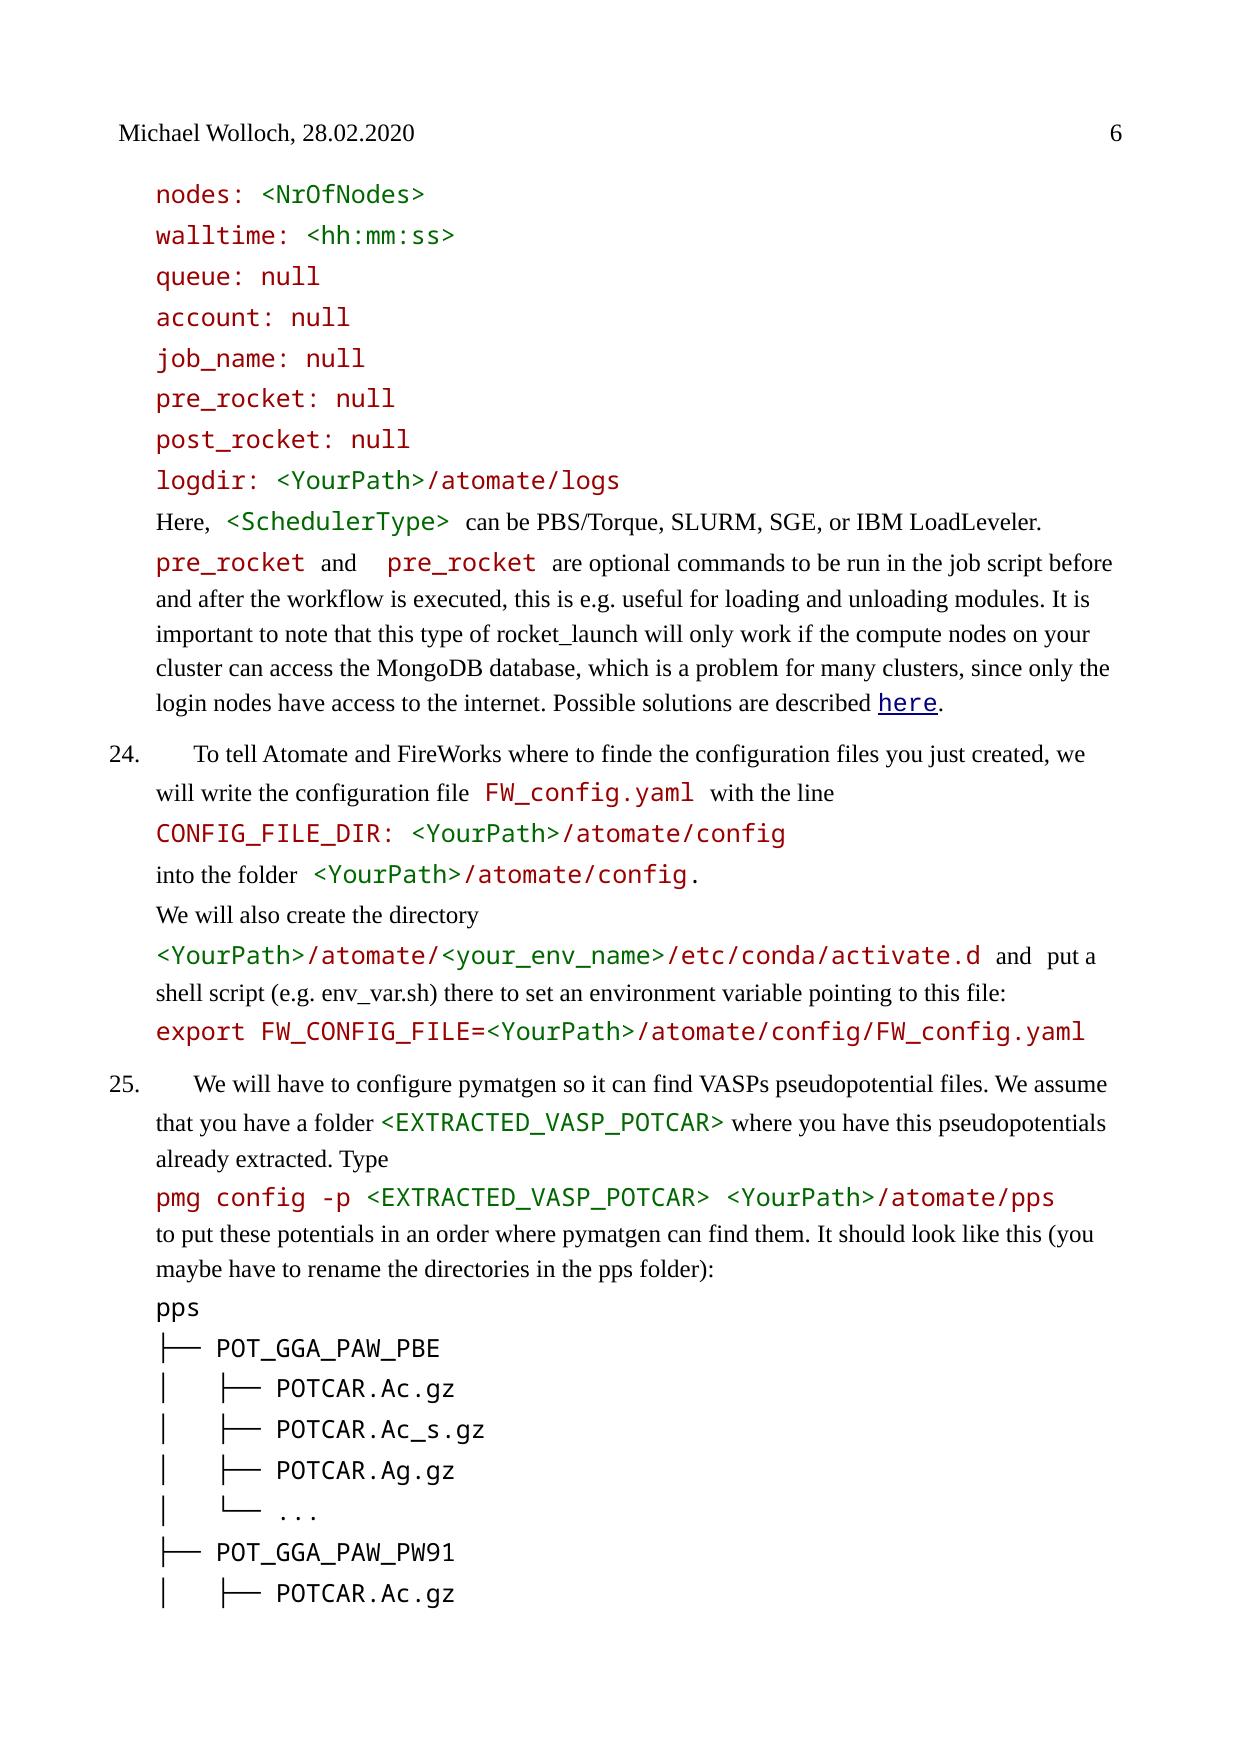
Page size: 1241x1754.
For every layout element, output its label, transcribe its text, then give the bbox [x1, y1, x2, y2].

list nodes: <NrOfNodes> walltime: <hh:mm:ss> queue: null account: null job_name: null pre_rocket: null post_rocket: null logdir: <YourPath>/atomate/logs Here, <SchedulerType> can be PBS/Torque, SLURM, SGE, or IBM LoadLeveler. pre_rocket and pre_rocket are optional commands to be run in the job script before and after the workflow is executed, this is e.g. useful for loading and unloading modules. It is important to note that this type of rocket_launch will only work if the compute nodes on your cluster can access the MongoDB database, which is a problem for many clusters, since only the login nodes have access to the internet. Possible solutions are described here. [109, 177, 1122, 718]
list We will have to configure pymatgen so it can find VASPs pseudopotential files. We assume that you have a folder <EXTRACTED_VASP_POTCAR> where you have this pseudopotentials already extracted. Type pmg config -p <EXTRACTED_VASP_POTCAR> <YourPath>/atomate/pps to put these potentials in an order where pymatgen can find them. It should look like this (you maybe have to rename the directories in the pps folder): pps ├── POT_GGA_PAW_PBE │ ├── POTCAR.Ac.gz │ ├── POTCAR.Ac_s.gz │ ├── POTCAR.Ag.gz │ └── ... ├── POT_GGA_PAW_PW91 │ ├── POTCAR.Ac.gz [109, 1069, 1122, 1609]
list To tell Atomate and FireWorks where to finde the configuration files you just created, we will write the configuration file FW_config.yaml with the line CONFIG_FILE_DIR: <YourPath>/atomate/config into the folder <YourPath>/atomate/config. We will also create the directory <YourPath>/atomate/<your_env_name>/etc/conda/activate.d and put a shell script (e.g. env_var.sh) there to set an environment variable pointing to this file: export FW_CONFIG_FILE=<YourPath>/atomate/config/FW_config.yaml [109, 739, 1122, 1047]
